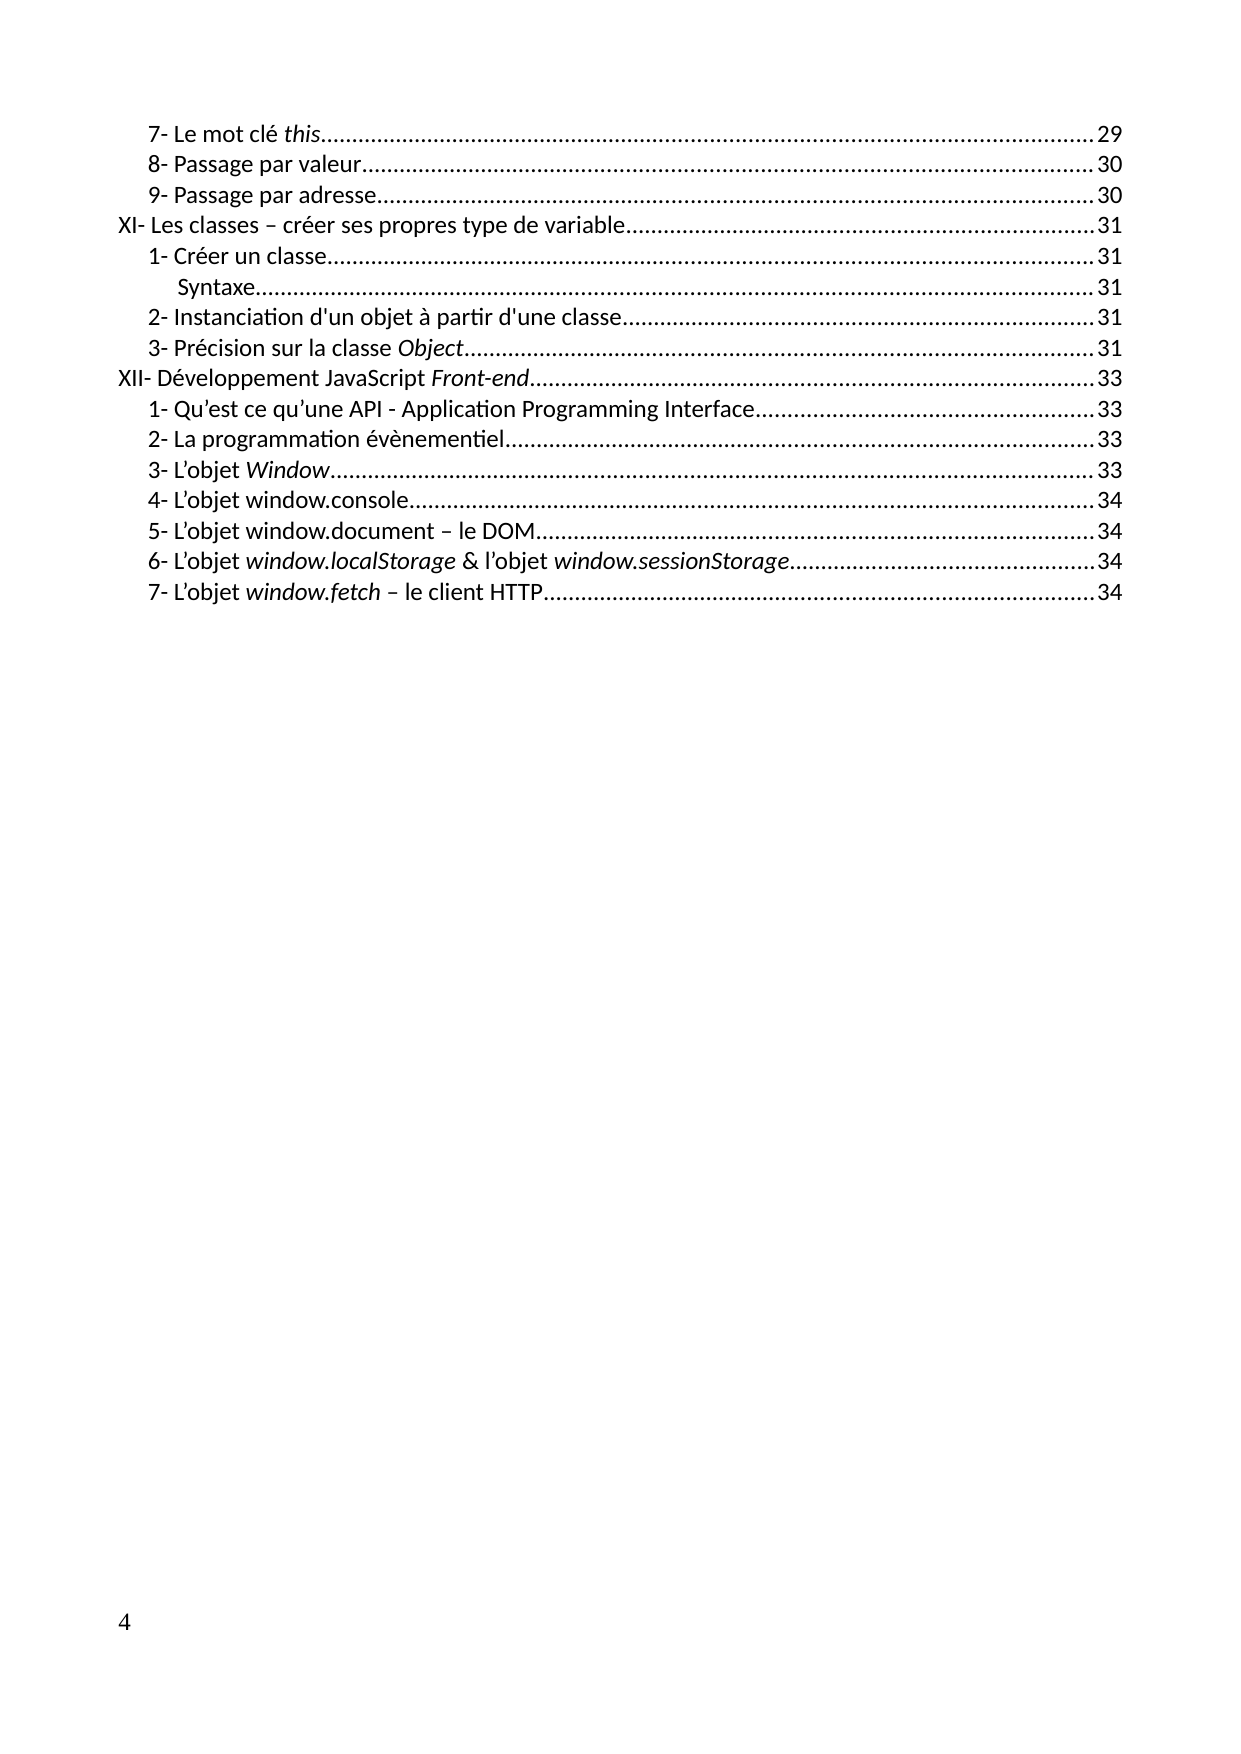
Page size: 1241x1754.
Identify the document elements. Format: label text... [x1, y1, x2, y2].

text 6- L’objet window.localStorage & l’objet window.sessionStorage 34 [148, 545, 1122, 576]
text 7- L’objet window.fetch – le client HTTP 34 [148, 576, 1122, 606]
text XII- Développement JavaScript Front-end 33 [118, 362, 1122, 393]
text 3- Précision sur la classe Object 31 [148, 332, 1122, 362]
text 8- Passage par valeur 30 [148, 149, 1122, 179]
text 3- L’objet Window 33 [148, 454, 1122, 484]
text 4- L’objet window.console 34 [148, 484, 1122, 515]
text 2- La programmation évènementiel 33 [148, 423, 1122, 454]
text 1- Créer un classe 31 [148, 240, 1122, 271]
text 7- Le mot clé this 29 [148, 118, 1122, 149]
text XI- Les classes – créer ses propres type de variable 31 [118, 210, 1122, 240]
text 5- L’objet window.document – le DOM 34 [148, 515, 1122, 545]
text 1- Qu’est ce qu’une API - Application Programming Interface 33 [148, 393, 1122, 423]
text 2- Instanciation d'un objet à partir d'une classe 31 [148, 301, 1122, 332]
text Syntaxe 31 [177, 271, 1122, 301]
text 9- Passage par adresse 30 [148, 179, 1122, 210]
